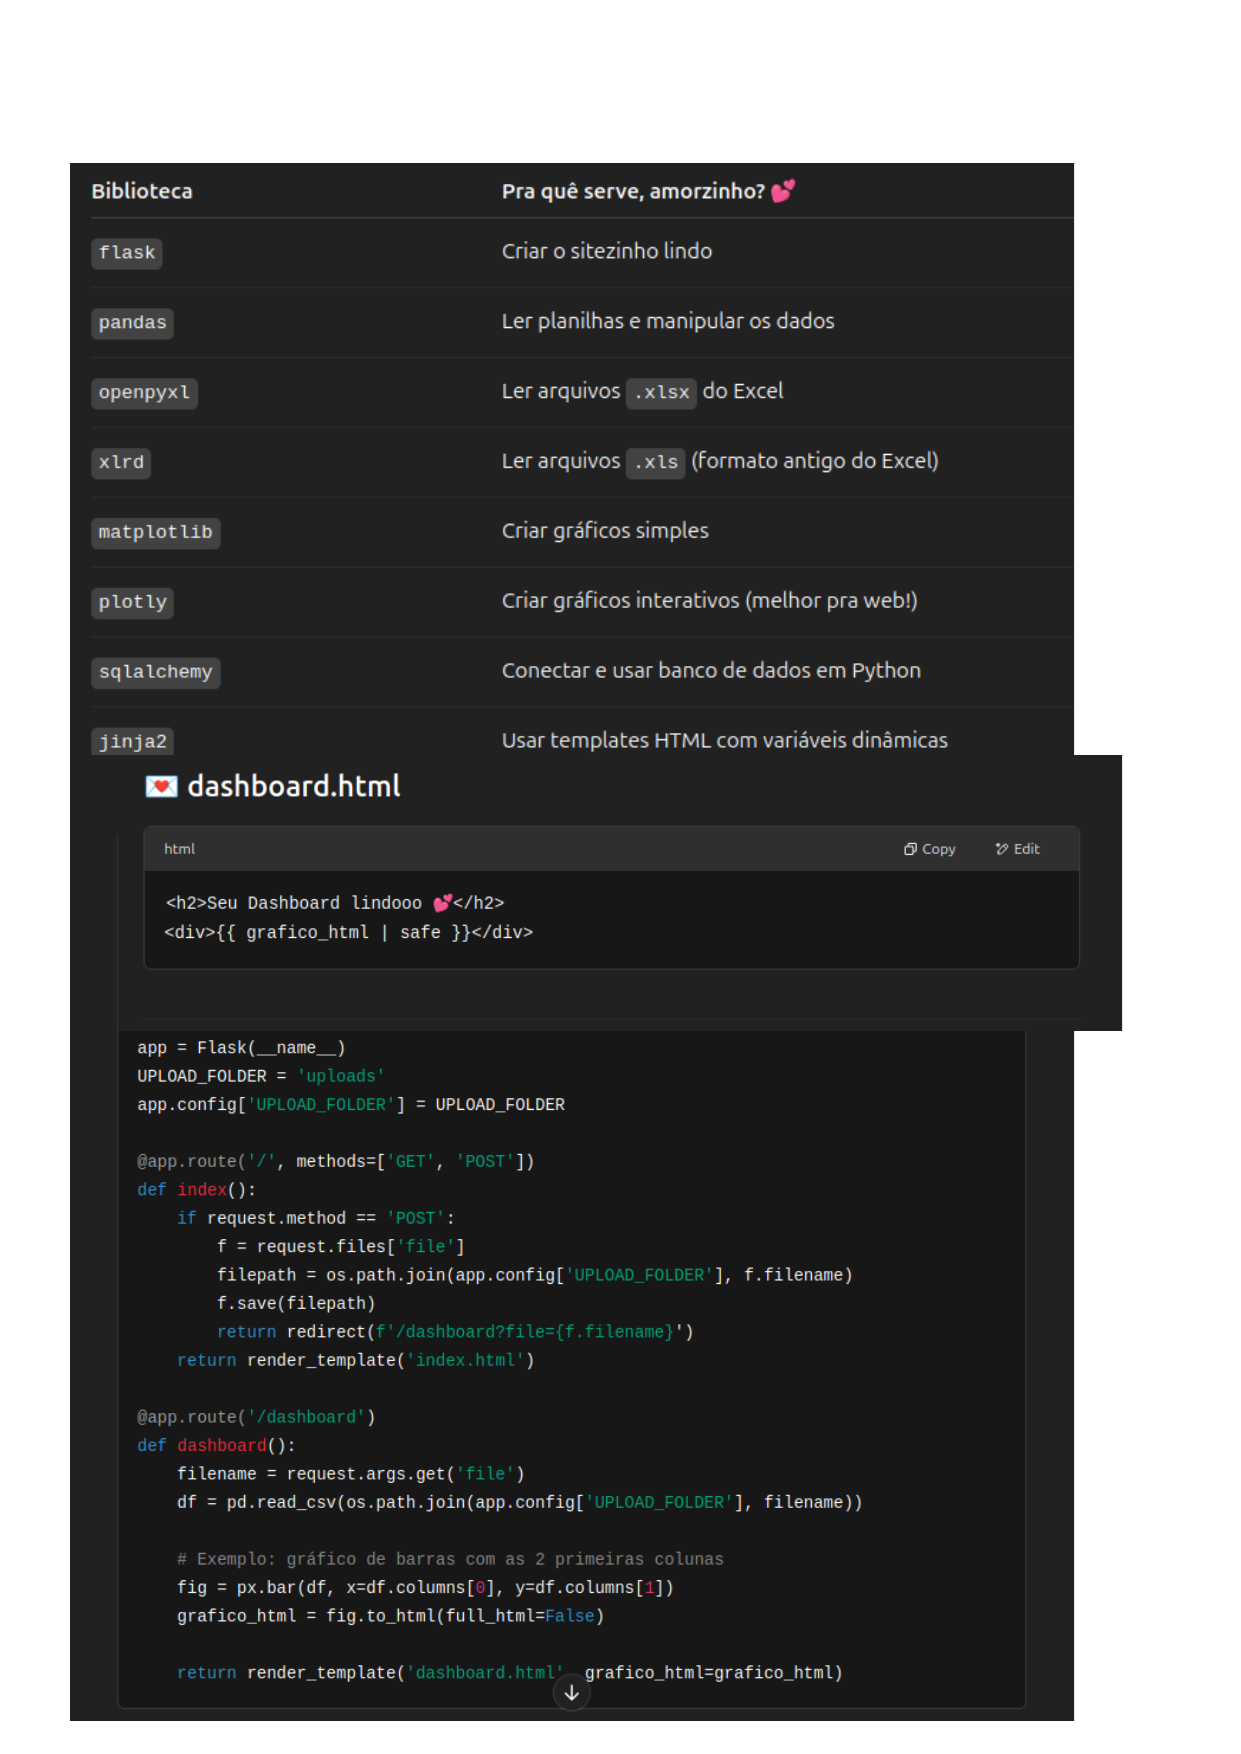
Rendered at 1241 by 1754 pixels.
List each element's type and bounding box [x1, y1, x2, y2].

picture [70, 163, 1123, 1721]
